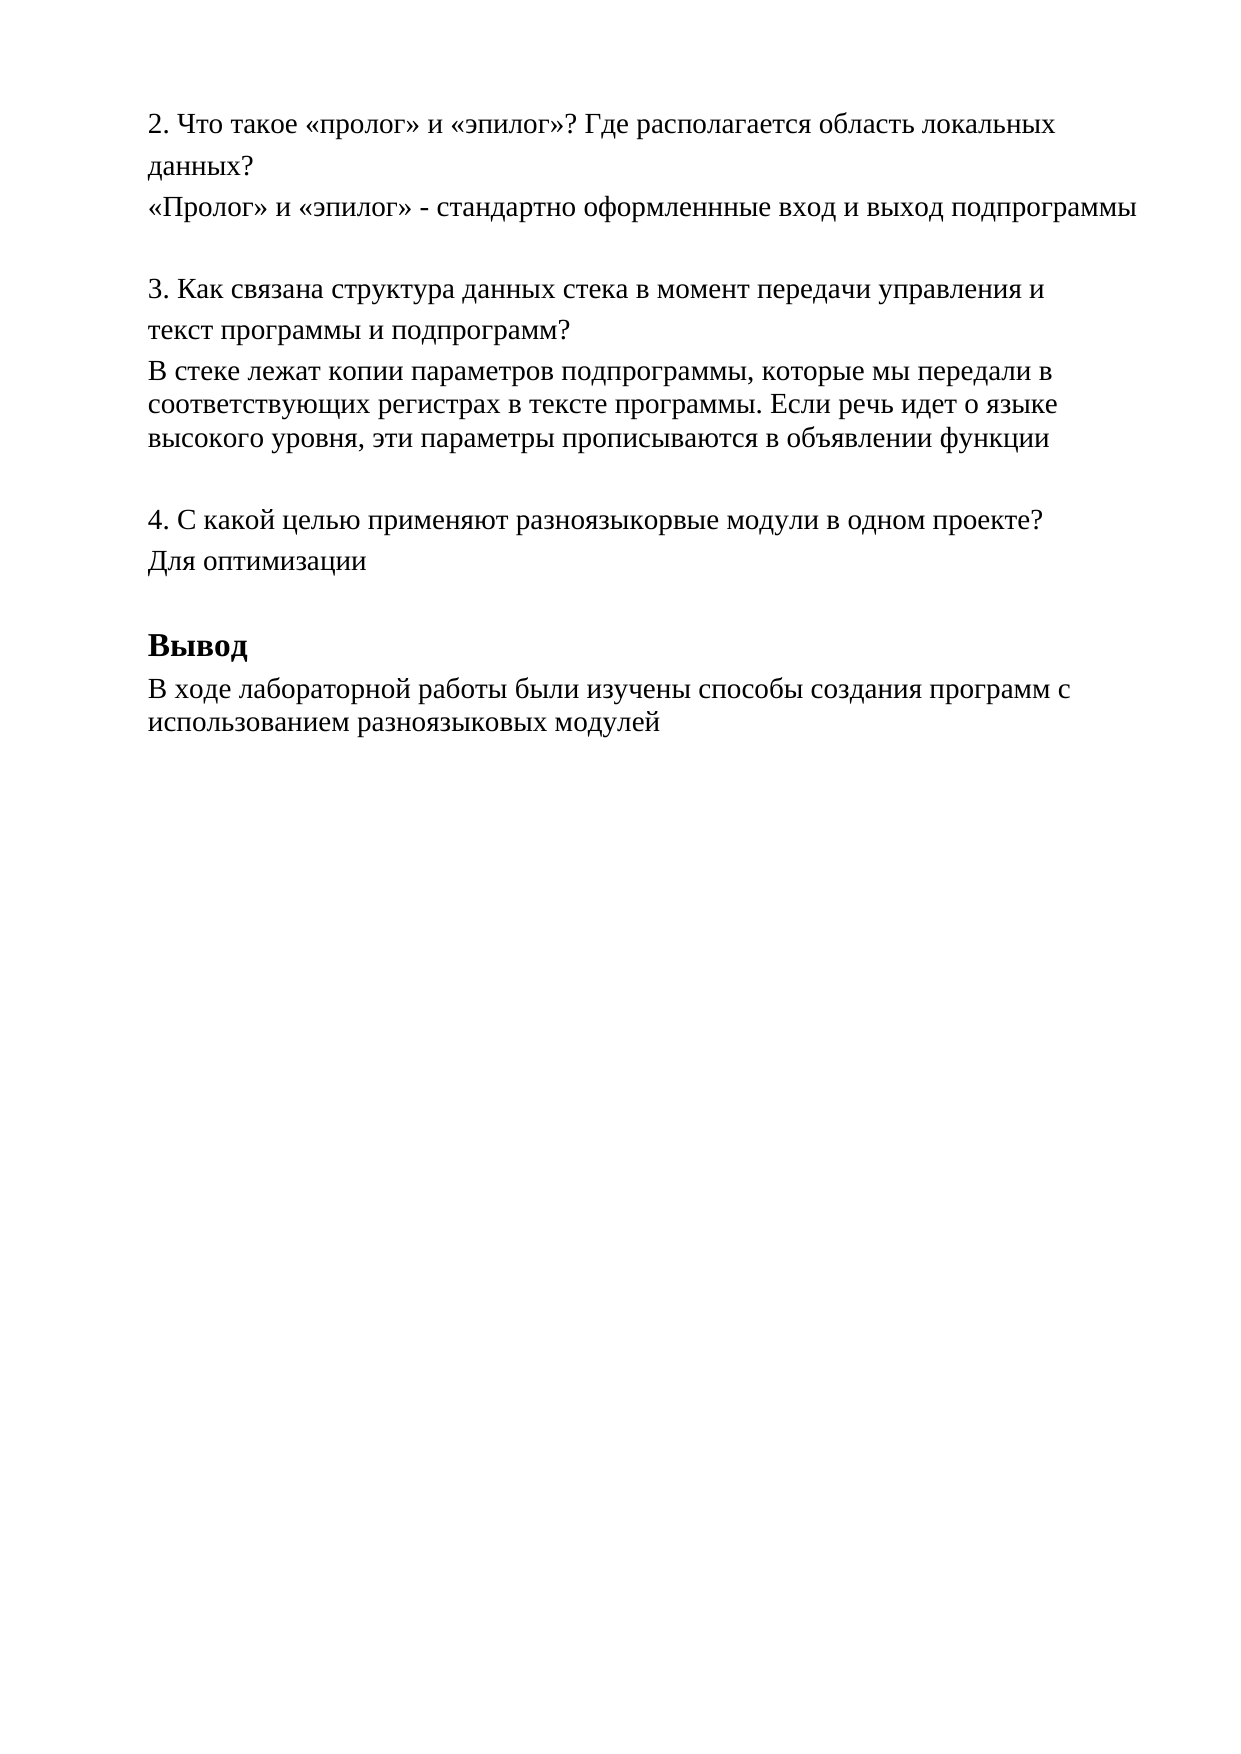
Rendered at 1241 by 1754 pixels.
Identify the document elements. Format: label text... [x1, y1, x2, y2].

text текст программы и подпрограмм? [148, 312, 1181, 345]
text 2. Что такое «пролог» и «эпилог»? Где располагается область локальных [148, 107, 1181, 140]
text В стеке лежат копии параметров подпрограммы, которые мы передали в соответствующих регистрах в тексте программы. Если речь идет о языке высокого уровня, эти параметры прописываются в объявлении функции [148, 353, 1181, 453]
text «Пролог» и «эпилог» - стандартно оформленнные вход и выход подпрограммы [148, 189, 1181, 222]
text данных? [148, 148, 1181, 181]
text 3. Как связана структура данных стека в момент передачи управления и [148, 271, 1181, 304]
text Вывод [148, 625, 1181, 663]
text Для оптимизации [148, 543, 1181, 577]
text 4. С какой целью применяют разноязыкорвые модули в одном проекте? [148, 502, 1181, 536]
text В ходе лабораторной работы были изучены способы создания программ с использованием разноязыковых модулей [148, 671, 1181, 738]
